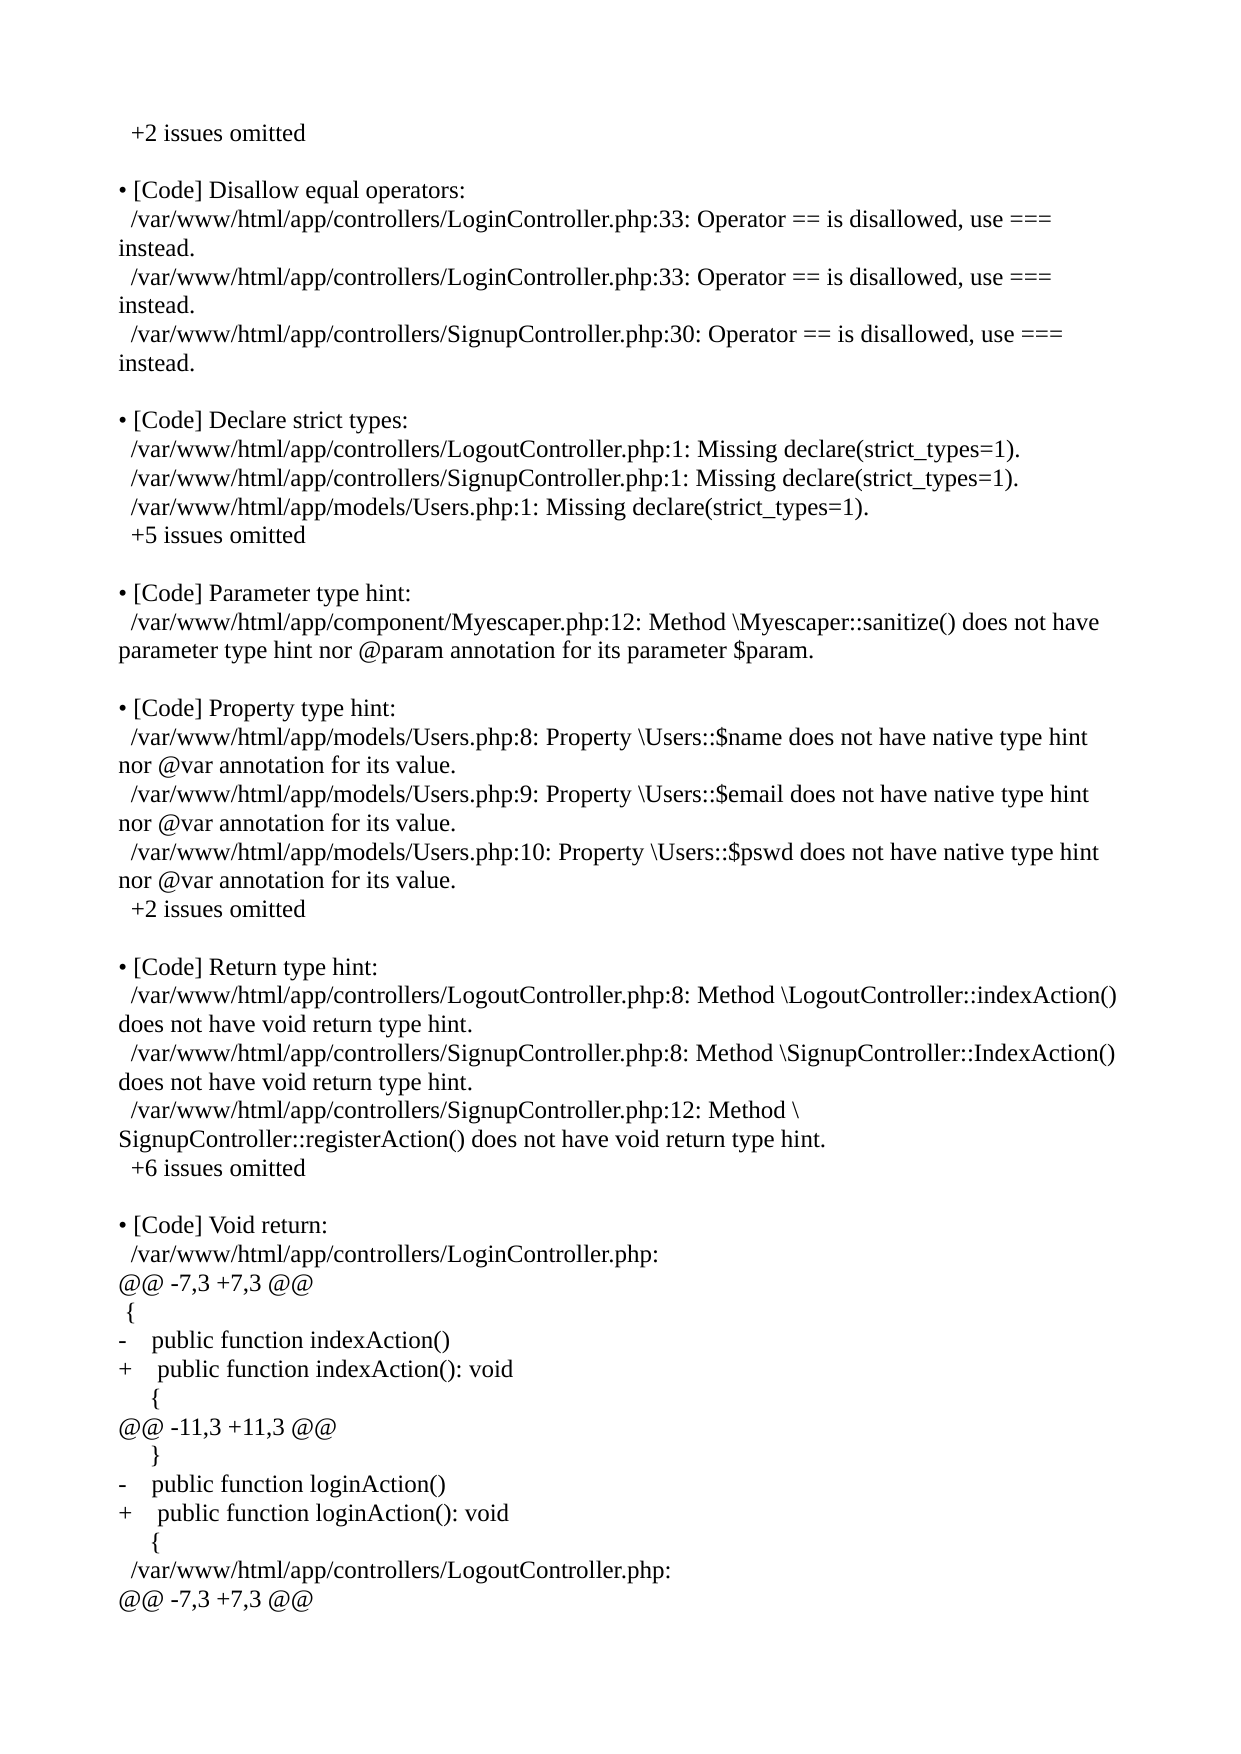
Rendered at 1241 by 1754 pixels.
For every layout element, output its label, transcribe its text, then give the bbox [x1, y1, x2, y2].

text /var/www/html/app/controllers/LogoutController.php:1: Missing declare(strict_types=1). [118, 434, 1122, 463]
text { [118, 1297, 1122, 1326]
text +2 issues omitted [118, 118, 1122, 147]
text + public function indexAction(): void [118, 1354, 1122, 1383]
text +2 issues omitted [118, 894, 1122, 923]
text @@ -11,3 +11,3 @@ [118, 1412, 1122, 1441]
text +5 issues omitted [118, 521, 1122, 549]
text /var/www/html/app/controllers/SignupController.php:30: Operator == is disallowed, use === instead. [118, 319, 1122, 377]
text /var/www/html/app/models/Users.php:10: Property \Users::$pswd does not have native type hint nor @var annotation for its value. [118, 837, 1122, 894]
text • [Code] Void return: [118, 1211, 1122, 1239]
text • [Code] Declare strict types: [118, 406, 1122, 434]
text /var/www/html/app/controllers/SignupController.php:1: Missing declare(strict_types=1). [118, 463, 1122, 492]
text + public function loginAction(): void [118, 1498, 1122, 1527]
text /var/www/html/app/models/Users.php:1: Missing declare(strict_types=1). [118, 492, 1122, 521]
text /var/www/html/app/component/Myescaper.php:12: Method \Myescaper::sanitize() does not have parameter type hint nor @param annotation for its parameter $param. [118, 607, 1122, 664]
text • [Code] Return type hint: [118, 952, 1122, 981]
text • [Code] Disallow equal operators: [118, 176, 1122, 204]
text /var/www/html/app/controllers/SignupController.php:12: Method \SignupController::registerAction() does not have void return type hint. [118, 1096, 1122, 1153]
text /var/www/html/app/controllers/LogoutController.php:8: Method \LogoutController::indexAction() does not have void return type hint. [118, 981, 1122, 1038]
text } [118, 1441, 1122, 1469]
text /var/www/html/app/controllers/LogoutController.php: [118, 1556, 1122, 1584]
text • [Code] Property type hint: [118, 693, 1122, 722]
text - public function loginAction() [118, 1469, 1122, 1498]
text @@ -7,3 +7,3 @@ [118, 1584, 1122, 1613]
text /var/www/html/app/models/Users.php:9: Property \Users::$email does not have native type hint nor @var annotation for its value. [118, 779, 1122, 837]
text /var/www/html/app/controllers/SignupController.php:8: Method \SignupController::IndexAction() does not have void return type hint. [118, 1038, 1122, 1096]
text /var/www/html/app/models/Users.php:8: Property \Users::$name does not have native type hint nor @var annotation for its value. [118, 722, 1122, 779]
text /var/www/html/app/controllers/LoginController.php:33: Operator == is disallowed, use === instead. [118, 262, 1122, 319]
text { [118, 1527, 1122, 1556]
text +6 issues omitted [118, 1153, 1122, 1182]
text • [Code] Parameter type hint: [118, 578, 1122, 607]
text - public function indexAction() [118, 1326, 1122, 1354]
text @@ -7,3 +7,3 @@ [118, 1268, 1122, 1297]
text /var/www/html/app/controllers/LoginController.php:33: Operator == is disallowed, use === instead. [118, 204, 1122, 262]
text { [118, 1383, 1122, 1412]
text /var/www/html/app/controllers/LoginController.php: [118, 1239, 1122, 1268]
